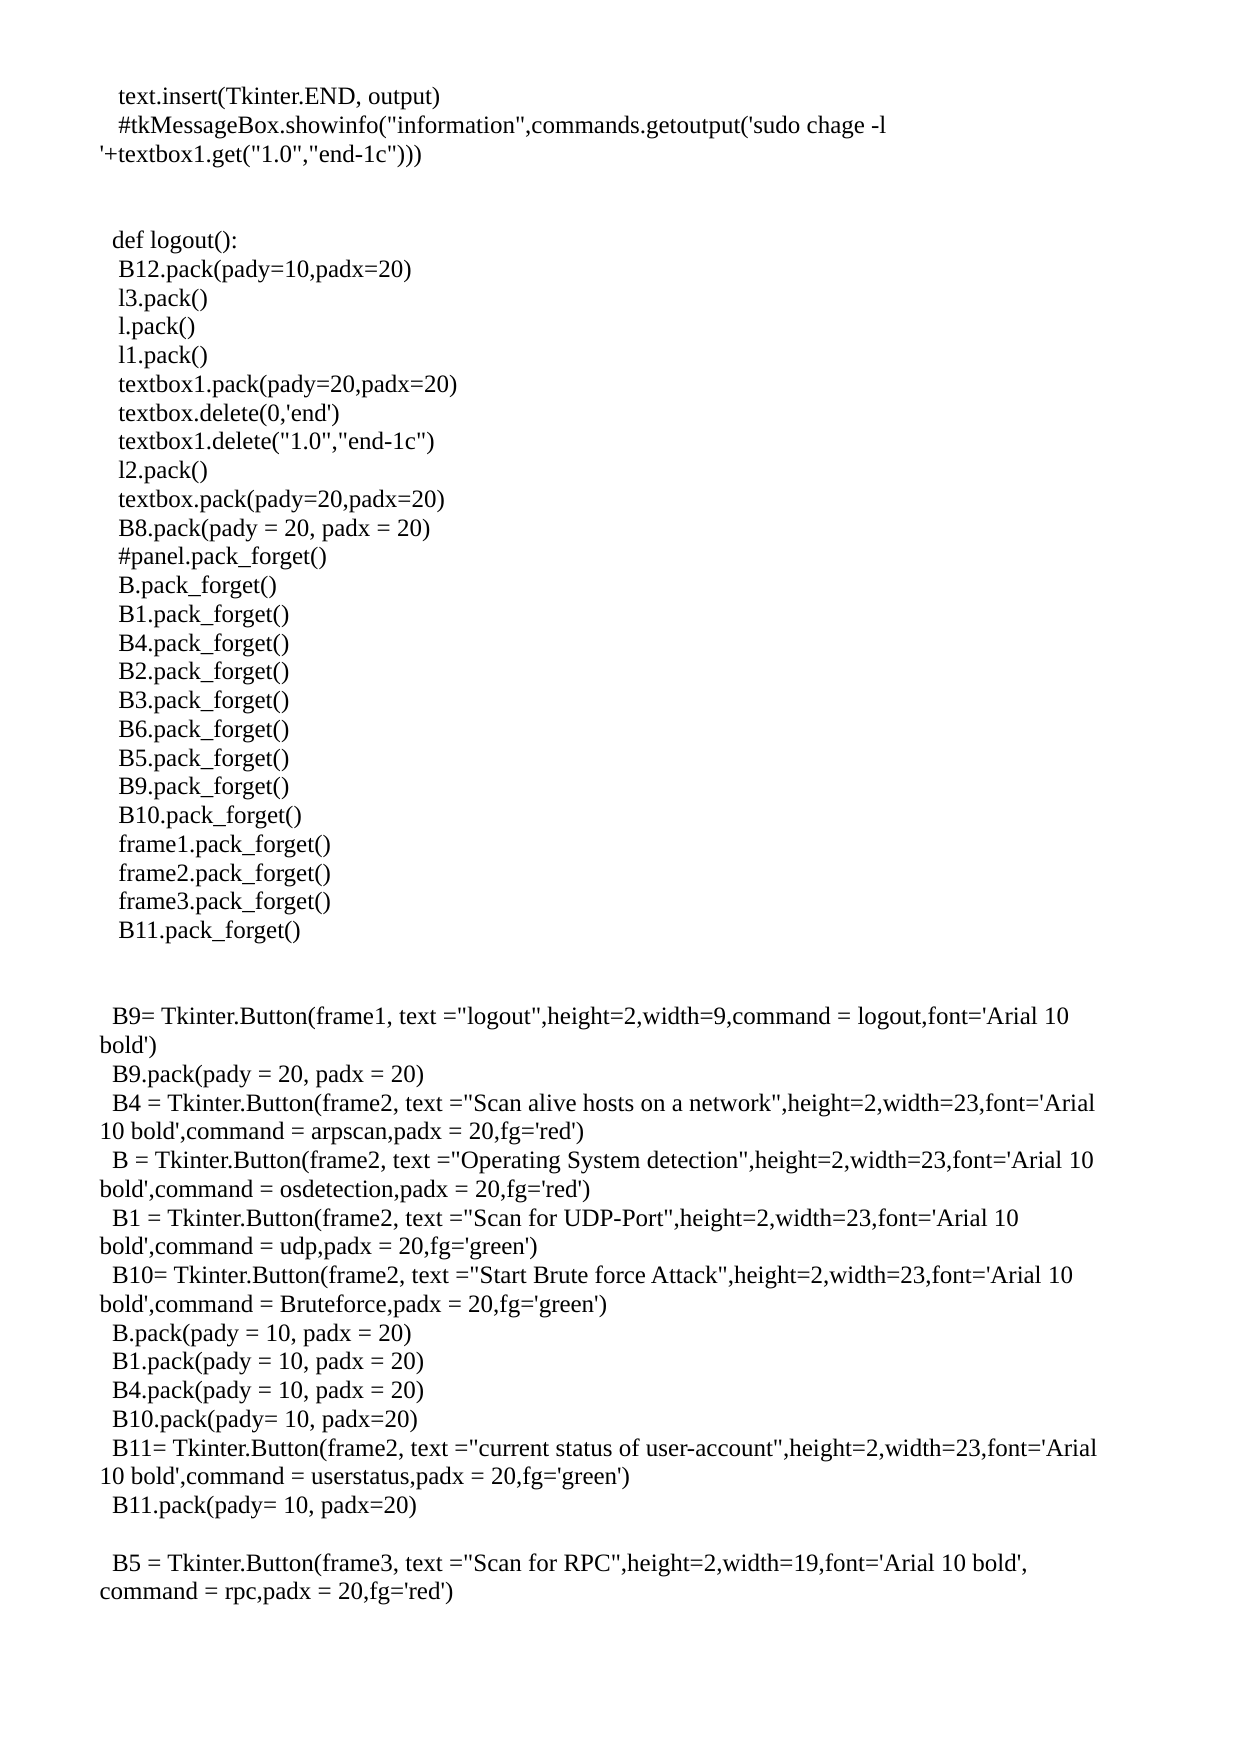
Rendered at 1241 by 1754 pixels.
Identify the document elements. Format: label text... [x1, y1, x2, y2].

text B11.pack(pady= 10, padx=20) [99, 1490, 1104, 1519]
text l1.pack() [99, 340, 1104, 369]
text #tkMessageBox.showinfo("information",commands.getoutput('sudo chage -l '+textbox1.get("1.0","end-1c"))) [99, 110, 1104, 168]
text #panel.pack_forget() [99, 541, 1104, 570]
text textbox.pack(pady=20,padx=20) [99, 484, 1104, 513]
text B.pack(pady = 10, padx = 20) [99, 1318, 1104, 1346]
text B11.pack_forget() [99, 915, 1104, 944]
text B.pack_forget() [99, 570, 1104, 599]
text B1 = Tkinter.Button(frame2, text ="Scan for UDP-Port",height=2,width=23,font='Arial 10 bold',command = udp,padx = 20,fg='green') [99, 1203, 1104, 1260]
text B6.pack_forget() [99, 714, 1104, 743]
text B4.pack_forget() [99, 628, 1104, 656]
text B3.pack_forget() [99, 685, 1104, 714]
text B10.pack(pady= 10, padx=20) [99, 1404, 1104, 1433]
text B9.pack_forget() [99, 771, 1104, 800]
text B5 = Tkinter.Button(frame3, text ="Scan for RPC",height=2,width=19,font='Arial 10 bold', command = rpc,padx = 20,fg='red') [99, 1548, 1104, 1605]
text B2.pack_forget() [99, 656, 1104, 685]
text textbox.delete(0,'end') [99, 398, 1104, 426]
text textbox1.pack(pady=20,padx=20) [99, 369, 1104, 398]
text frame1.pack_forget() [99, 829, 1104, 858]
text B11= Tkinter.Button(frame2, text ="current status of user-account",height=2,width=23,font='Arial 10 bold',command = userstatus,padx = 20,fg='green') [99, 1433, 1104, 1490]
text def logout(): [99, 225, 1104, 254]
text B9= Tkinter.Button(frame1, text ="logout",height=2,width=9,command = logout,font='Arial 10 bold') [99, 1001, 1104, 1059]
text text.insert(Tkinter.END, output) [99, 81, 1104, 110]
text l3.pack() [99, 283, 1104, 311]
text frame2.pack_forget() [99, 858, 1104, 886]
text B9.pack(pady = 20, padx = 20) [99, 1059, 1104, 1088]
text B12.pack(pady=10,padx=20) [99, 254, 1104, 283]
text B1.pack(pady = 10, padx = 20) [99, 1346, 1104, 1375]
text frame3.pack_forget() [99, 886, 1104, 915]
text B10.pack_forget() [99, 800, 1104, 829]
text B4.pack(pady = 10, padx = 20) [99, 1375, 1104, 1404]
text B8.pack(pady = 20, padx = 20) [99, 513, 1104, 541]
text l.pack() [99, 311, 1104, 340]
text B10= Tkinter.Button(frame2, text ="Start Brute force Attack",height=2,width=23,font='Arial 10 bold',command = Bruteforce,padx = 20,fg='green') [99, 1260, 1104, 1318]
text l2.pack() [99, 455, 1104, 484]
text B4 = Tkinter.Button(frame2, text ="Scan alive hosts on a network",height=2,width=23,font='Arial 10 bold',command = arpscan,padx = 20,fg='red') [99, 1088, 1104, 1145]
text B5.pack_forget() [99, 743, 1104, 771]
text B1.pack_forget() [99, 599, 1104, 628]
text B = Tkinter.Button(frame2, text ="Operating System detection",height=2,width=23,font='Arial 10 bold',command = osdetection,padx = 20,fg='red') [99, 1145, 1104, 1203]
text textbox1.delete("1.0","end-1c") [99, 426, 1104, 455]
